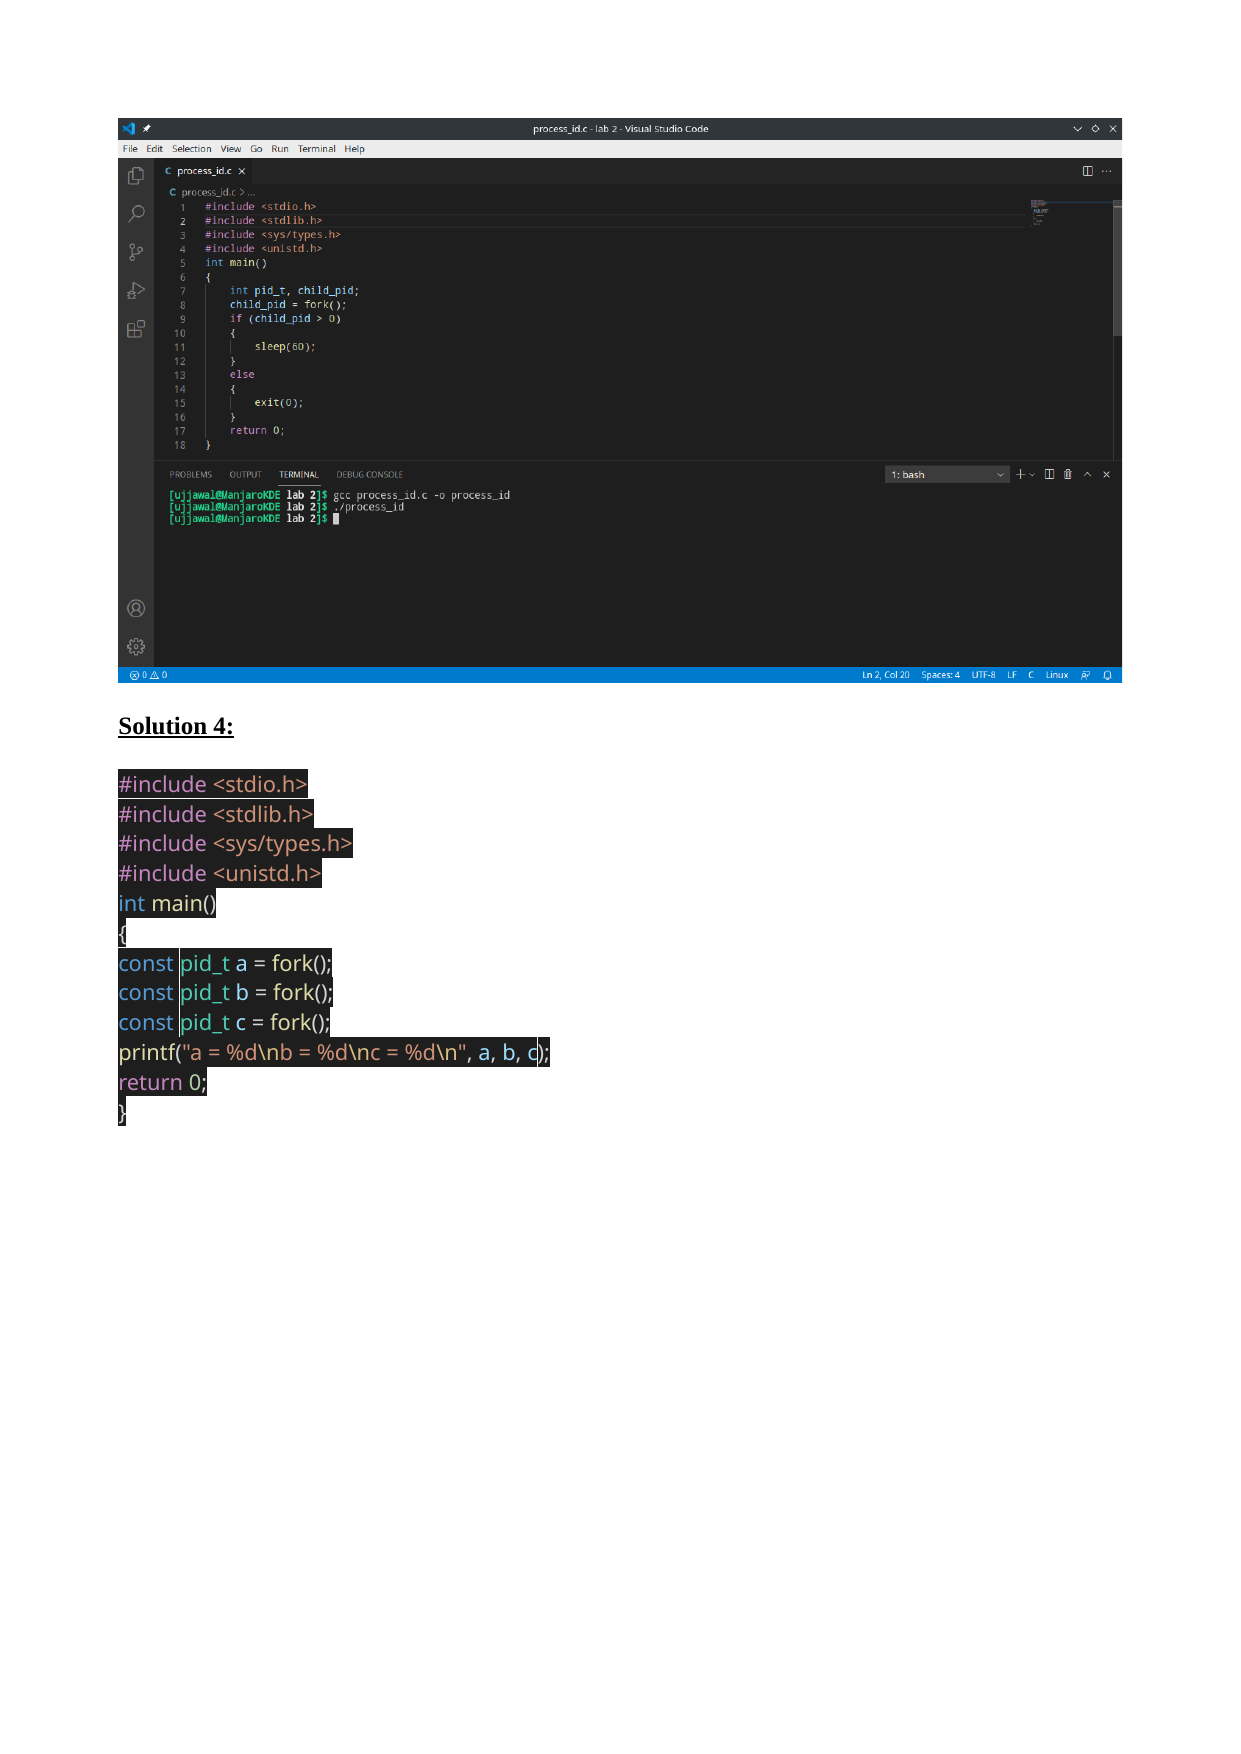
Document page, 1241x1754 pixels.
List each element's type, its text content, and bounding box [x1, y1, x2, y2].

text Solution 4: [118, 711, 1122, 740]
text printf("a = %d\nb = %d\nc = %d\n", a, b, c); [118, 1037, 1122, 1067]
text return 0; [118, 1067, 1122, 1096]
text const pid_t b = fork(); [118, 977, 1122, 1007]
text #include <stdio.h> [118, 769, 1122, 798]
text const pid_t c = fork(); [118, 1007, 1122, 1037]
picture [118, 118, 1123, 683]
text } [118, 1096, 1122, 1126]
text int main() [118, 888, 1122, 918]
text #include <sys/types.h> [118, 828, 1122, 858]
text { [118, 918, 1122, 947]
text const pid_t a = fork(); [118, 947, 1122, 977]
text #include <stdlib.h> [118, 798, 1122, 828]
text #include <unistd.h> [118, 858, 1122, 888]
